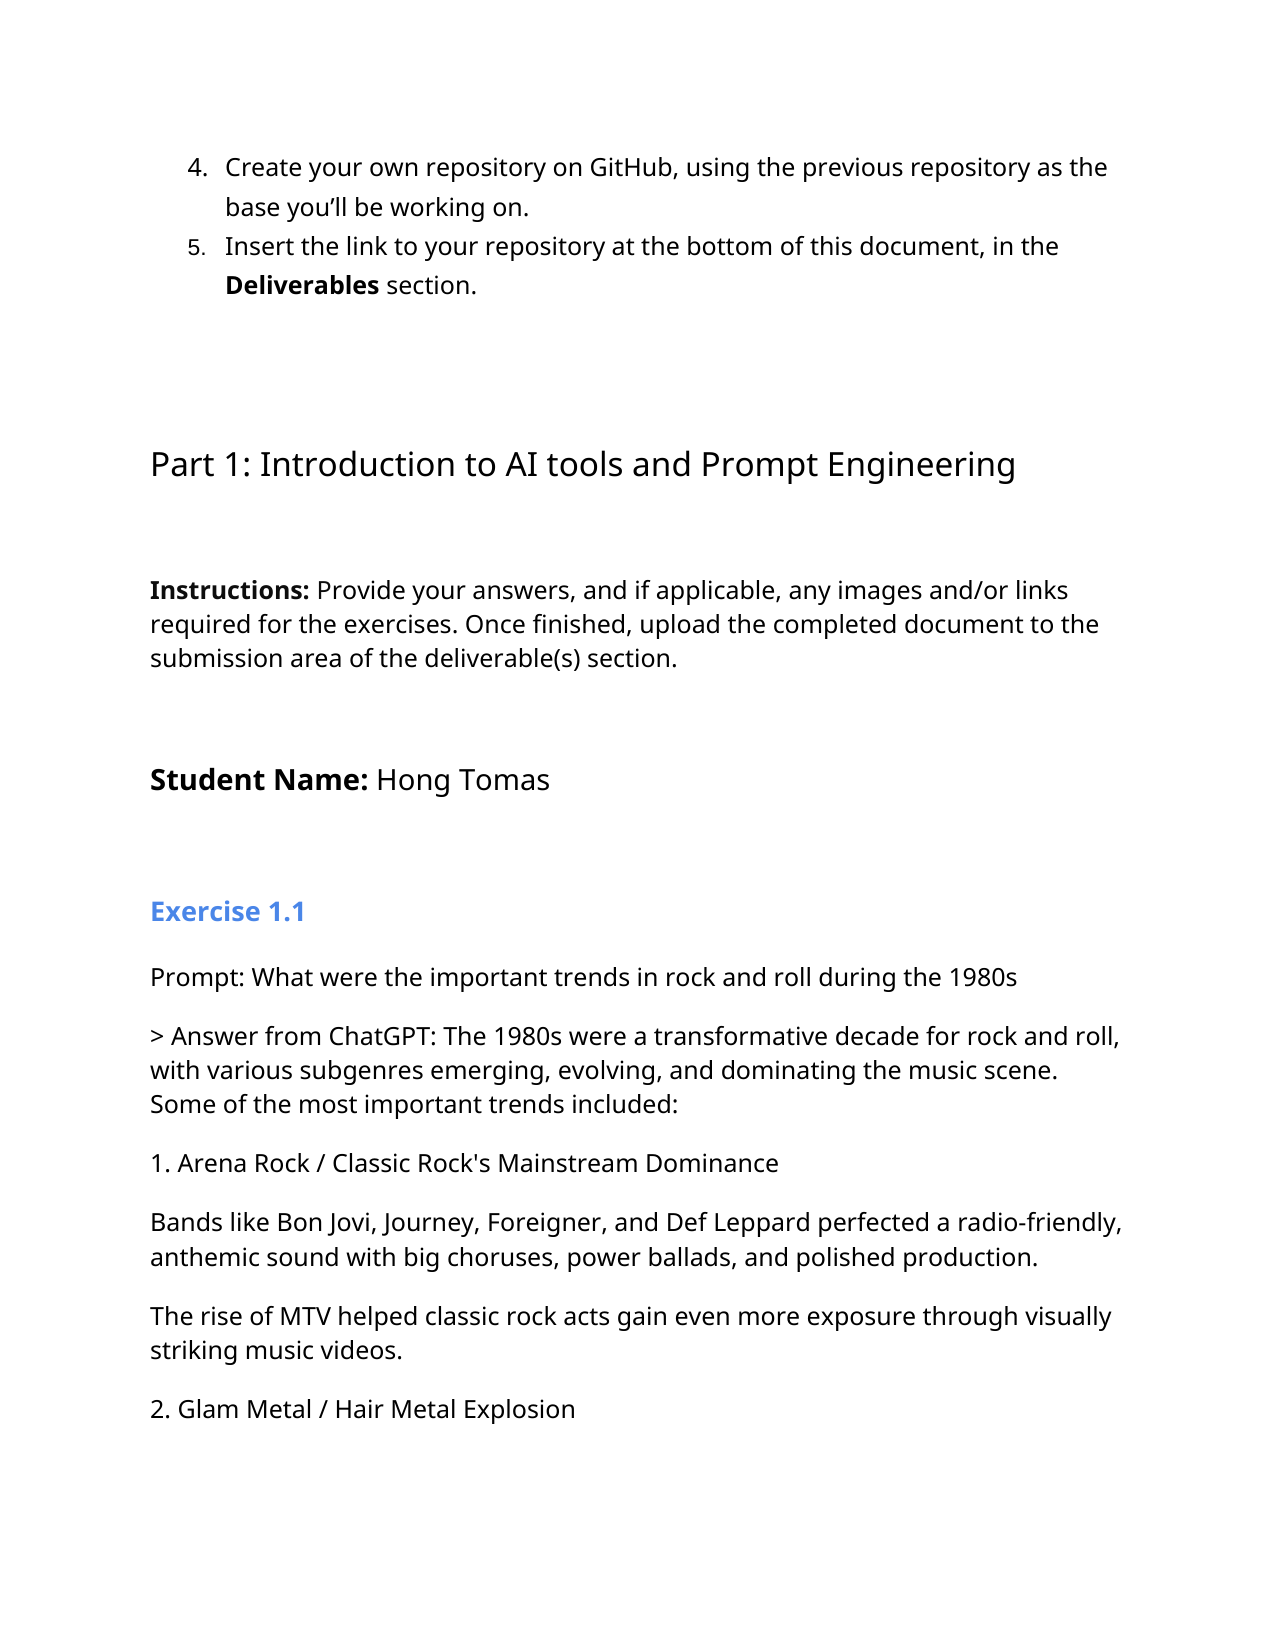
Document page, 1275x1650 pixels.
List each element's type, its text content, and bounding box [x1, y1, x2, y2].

text 1. Arena Rock / Classic Rock's Mainstream Dominance [150, 1146, 1125, 1180]
list Create your own repository on GitHub, using the previous repository as the base you’ll be working on. [187, 150, 1125, 223]
text Bands like Bon Jovi, Journey, Foreigner, and Def Leppard perfected a radio-friendly, anthemic sound with big choruses, power ballads, and polished production. [150, 1205, 1125, 1273]
text > Answer from ChatGPT: The 1980s were a transformative decade for rock and roll, with various subgenres emerging, evolving, and dominating the music scene. Some of the most important trends included: [150, 1019, 1125, 1121]
text 2. Glam Metal / Hair Metal Explosion [150, 1391, 1125, 1425]
text Student Name: Hong Tomas [150, 759, 1125, 798]
text Prompt: What were the important trends in rock and roll during the 1980s [150, 960, 1125, 994]
subtitle Part 1: Introduction to AI tools and Prompt Engineering [150, 441, 1125, 487]
text The rise of MTV helped classic rock acts gain even more exposure through visually striking music videos. [150, 1298, 1125, 1366]
subtitle Exercise 1.1 [150, 892, 1125, 929]
text Instructions: Provide your answers, and if applicable, any images and/or links required for the exercises. Once finished, upload the completed document to the submission area of the deliverable(s) section. [150, 573, 1125, 675]
list Insert the link to your repository at the bottom of this document, in the Deliverables section. [187, 228, 1125, 302]
